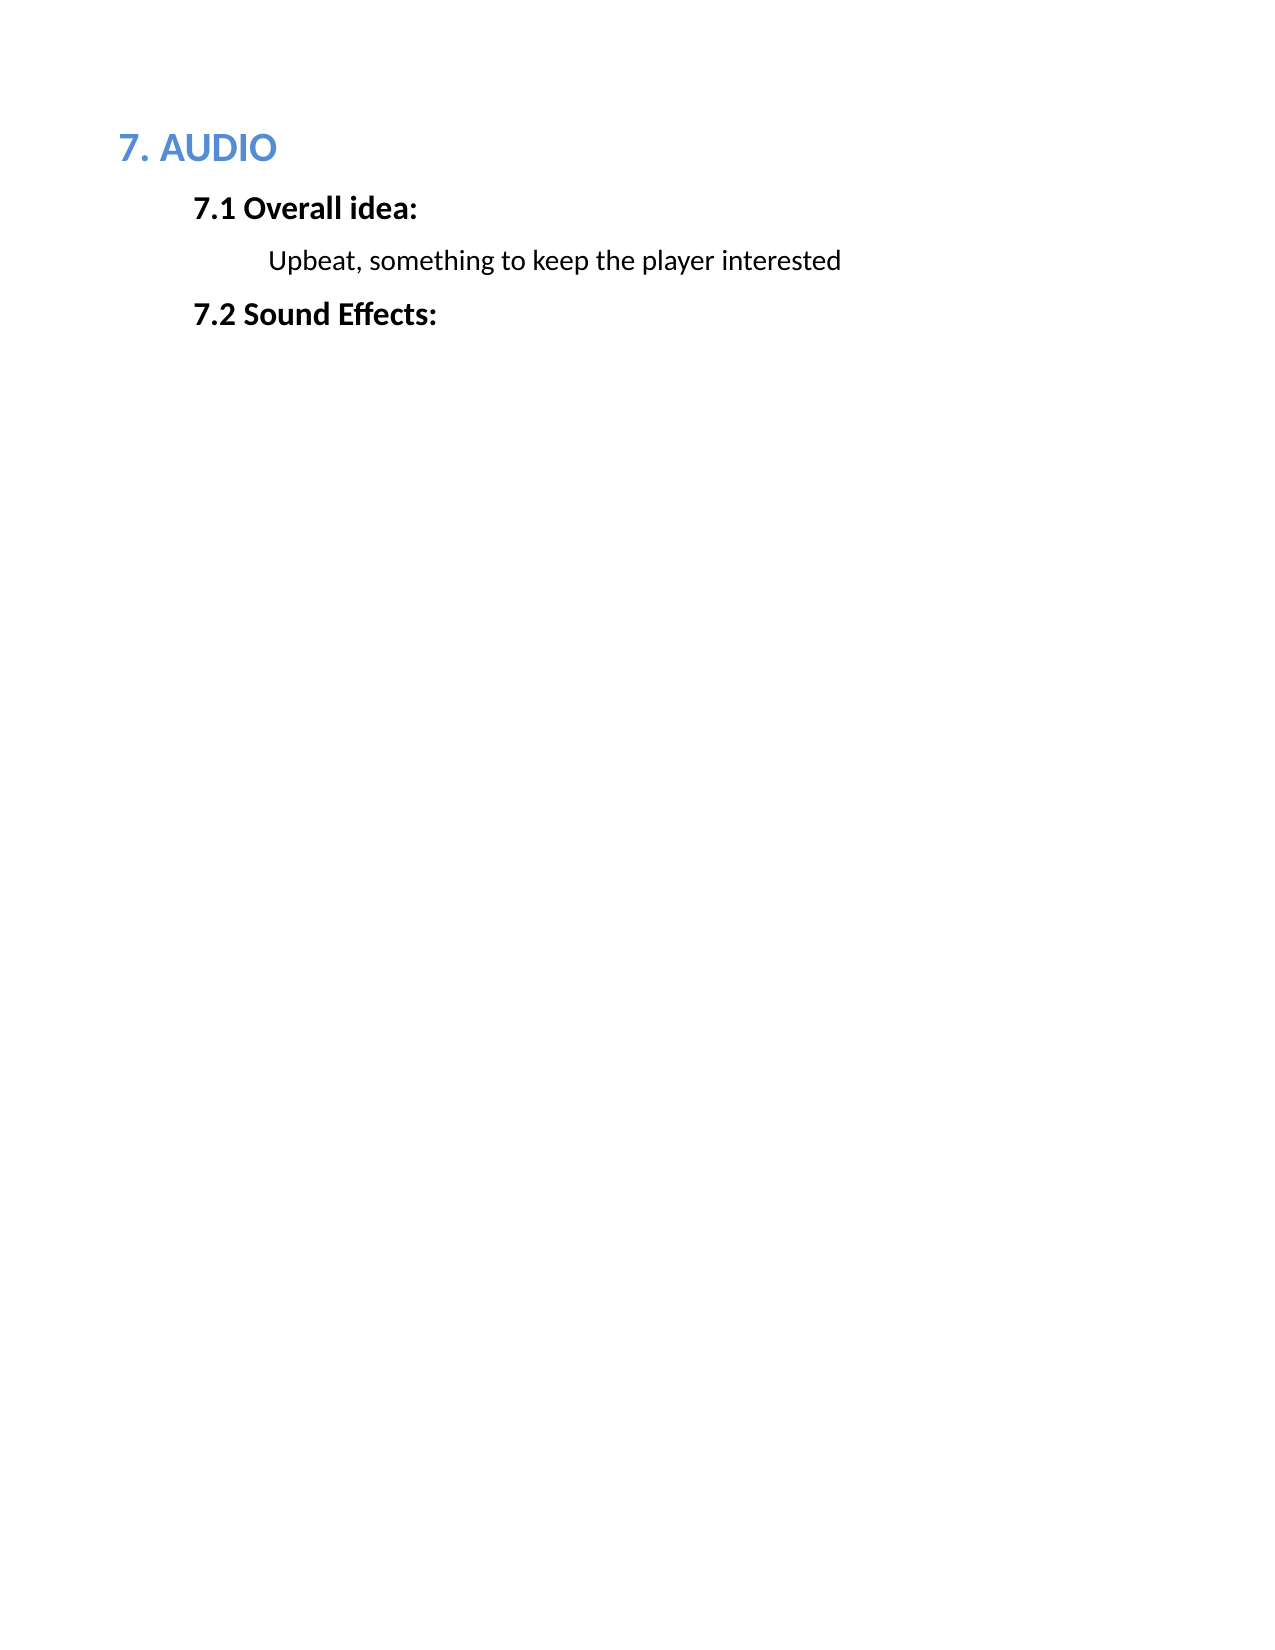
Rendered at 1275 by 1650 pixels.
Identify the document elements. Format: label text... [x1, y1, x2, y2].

text Upbeat, something to keep the player interested [268, 242, 1157, 278]
text 7. AUDIO [118, 121, 1157, 172]
text 7.1 Overall idea: [118, 187, 1157, 227]
text 7.2 Sound Effects: [118, 293, 1157, 334]
